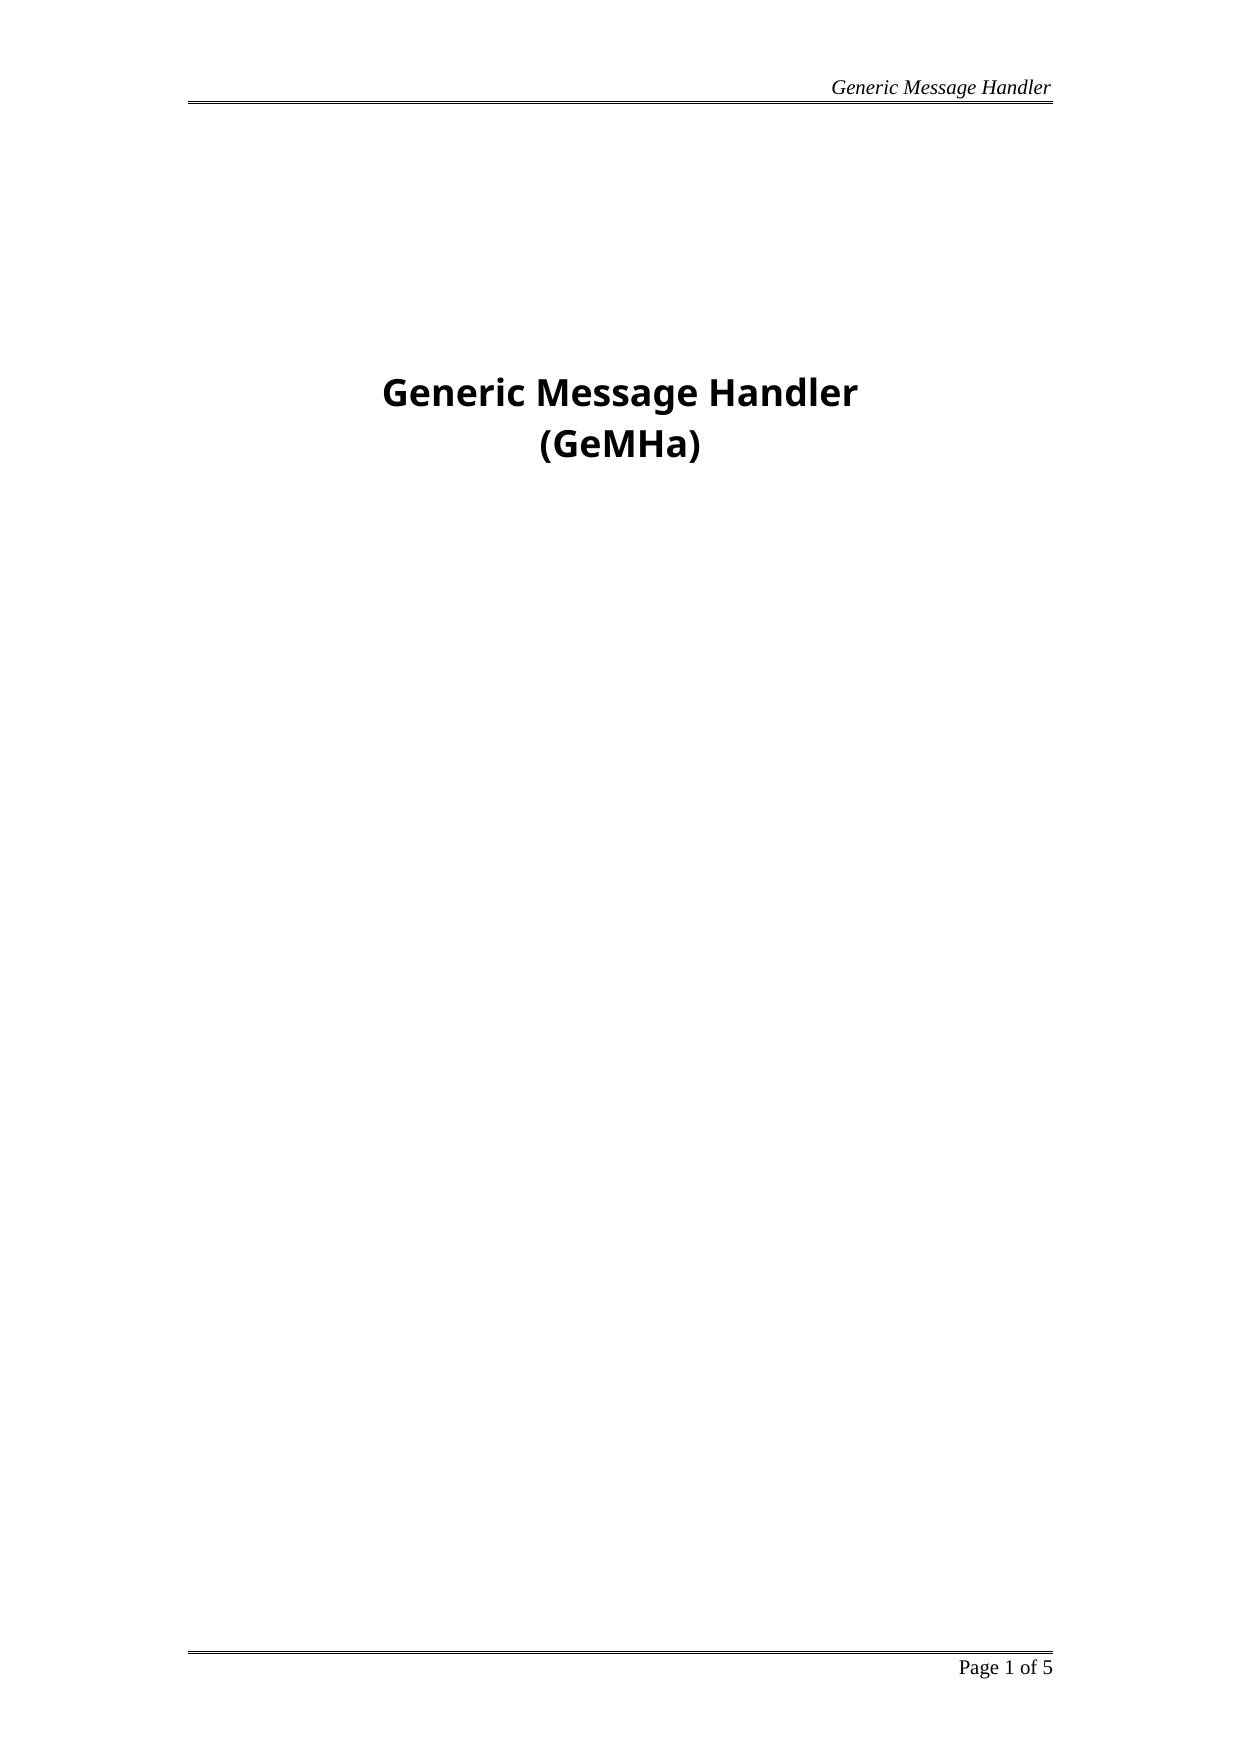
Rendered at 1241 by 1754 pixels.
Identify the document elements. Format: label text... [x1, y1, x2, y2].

text (GeMHa) [187, 418, 1053, 469]
text Generic Message Handler [187, 367, 1053, 418]
